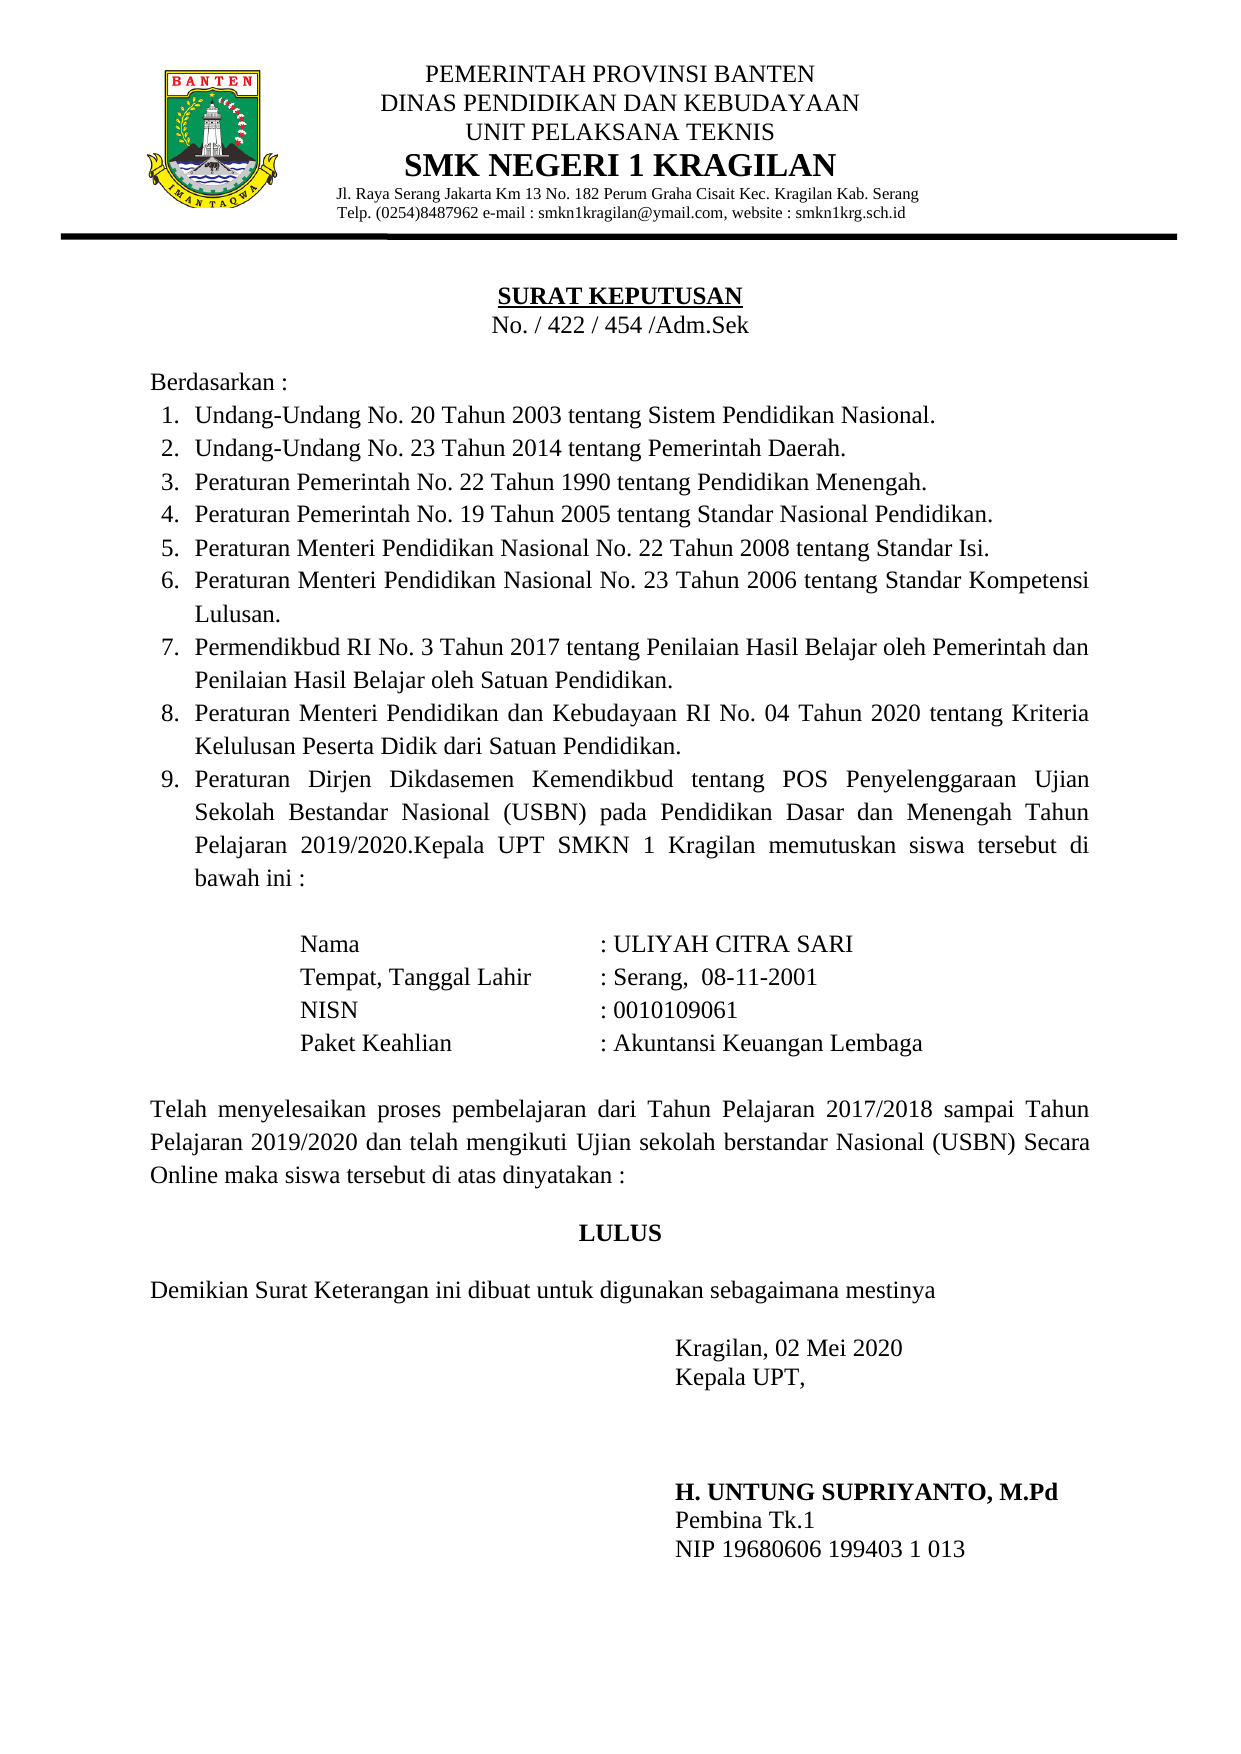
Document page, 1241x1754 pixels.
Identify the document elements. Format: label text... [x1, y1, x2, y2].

list Permendikbud RI No. 3 Tahun 2017 tentang Penilaian Hasil Belajar oleh Pemerintah dan Penilaian Hasil Belajar oleh Satuan Pendidikan. [179, 632, 1090, 693]
list Peraturan Dirjen Dikdasemen Kemendikbud tentang POS Penyelenggaraan Ujian Sekolah Bestandar Nasional (USBN) pada Pendidikan Dasar dan Menengah Tahun Pelajaran 2019/2020.Kepala UPT SMKN 1 Kragilan memutuskan siswa tersebut di bawah ini : [179, 764, 1090, 892]
list Peraturan Pemerintah No. 22 Tahun 1990 tentang Pendidikan Menengah. [179, 467, 1090, 495]
text LULUS [150, 1218, 1090, 1247]
list Undang-Undang No. 23 Tahun 2014 tentang Pemerintah Daerah. [179, 433, 1090, 462]
text Berdasarkan : [150, 367, 1090, 396]
text Telah menyelesaikan proses pembelajaran dari Tahun Pelajaran 2017/2018 sampai Tahun Pelajaran 2019/2020 dan telah mengikuti Ujian sekolah berstandar Nasional (USBN) Secara Online maka siswa tersebut di atas dinyatakan : [150, 1094, 1090, 1189]
text NIP 19680606 199403 1 013 [150, 1534, 1090, 1563]
text No. / 422 / 454 /Adm.Sek [150, 310, 1090, 339]
list Peraturan Menteri Pendidikan dan Kebudayaan RI No. 04 Tahun 2020 tentang Kriteria Kelulusan Peserta Didik dari Satuan Pendidikan. [179, 698, 1090, 759]
picture [146, 70, 279, 208]
list Peraturan Pemerintah No. 19 Tahun 2005 tentang Standar Nasional Pendidikan. [179, 499, 1090, 528]
text SURAT KEPUTUSAN [150, 281, 1090, 310]
text Kragilan, 02 Mei 2020 [150, 1333, 1090, 1362]
text Paket Keahlian : Akuntansi Keuangan Lembaga [150, 1028, 1090, 1057]
list Peraturan Menteri Pendidikan Nasional No. 22 Tahun 2008 tentang Standar Isi. [179, 533, 1090, 561]
text H. UNTUNG SUPRIYANTO, M.Pd [150, 1477, 1090, 1506]
text NISN : 0010109061 [150, 995, 1090, 1024]
text Tempat, Tanggal Lahir : Serang, 08-11-2001 [150, 962, 1090, 991]
list Undang-Undang No. 20 Tahun 2003 tentang Sistem Pendidikan Nasional. [179, 401, 1090, 429]
list Peraturan Menteri Pendidikan Nasional No. 23 Tahun 2006 tentang Standar Kompetensi Lulusan. [179, 566, 1090, 627]
text Nama : ULIYAH CITRA SARI [150, 929, 1090, 958]
text Kepala UPT, [150, 1362, 1090, 1391]
text Pembina Tk.1 [150, 1506, 1090, 1534]
text Demikian Surat Keterangan ini dibuat untuk digunakan sebagaimana mestinya [150, 1276, 1090, 1304]
